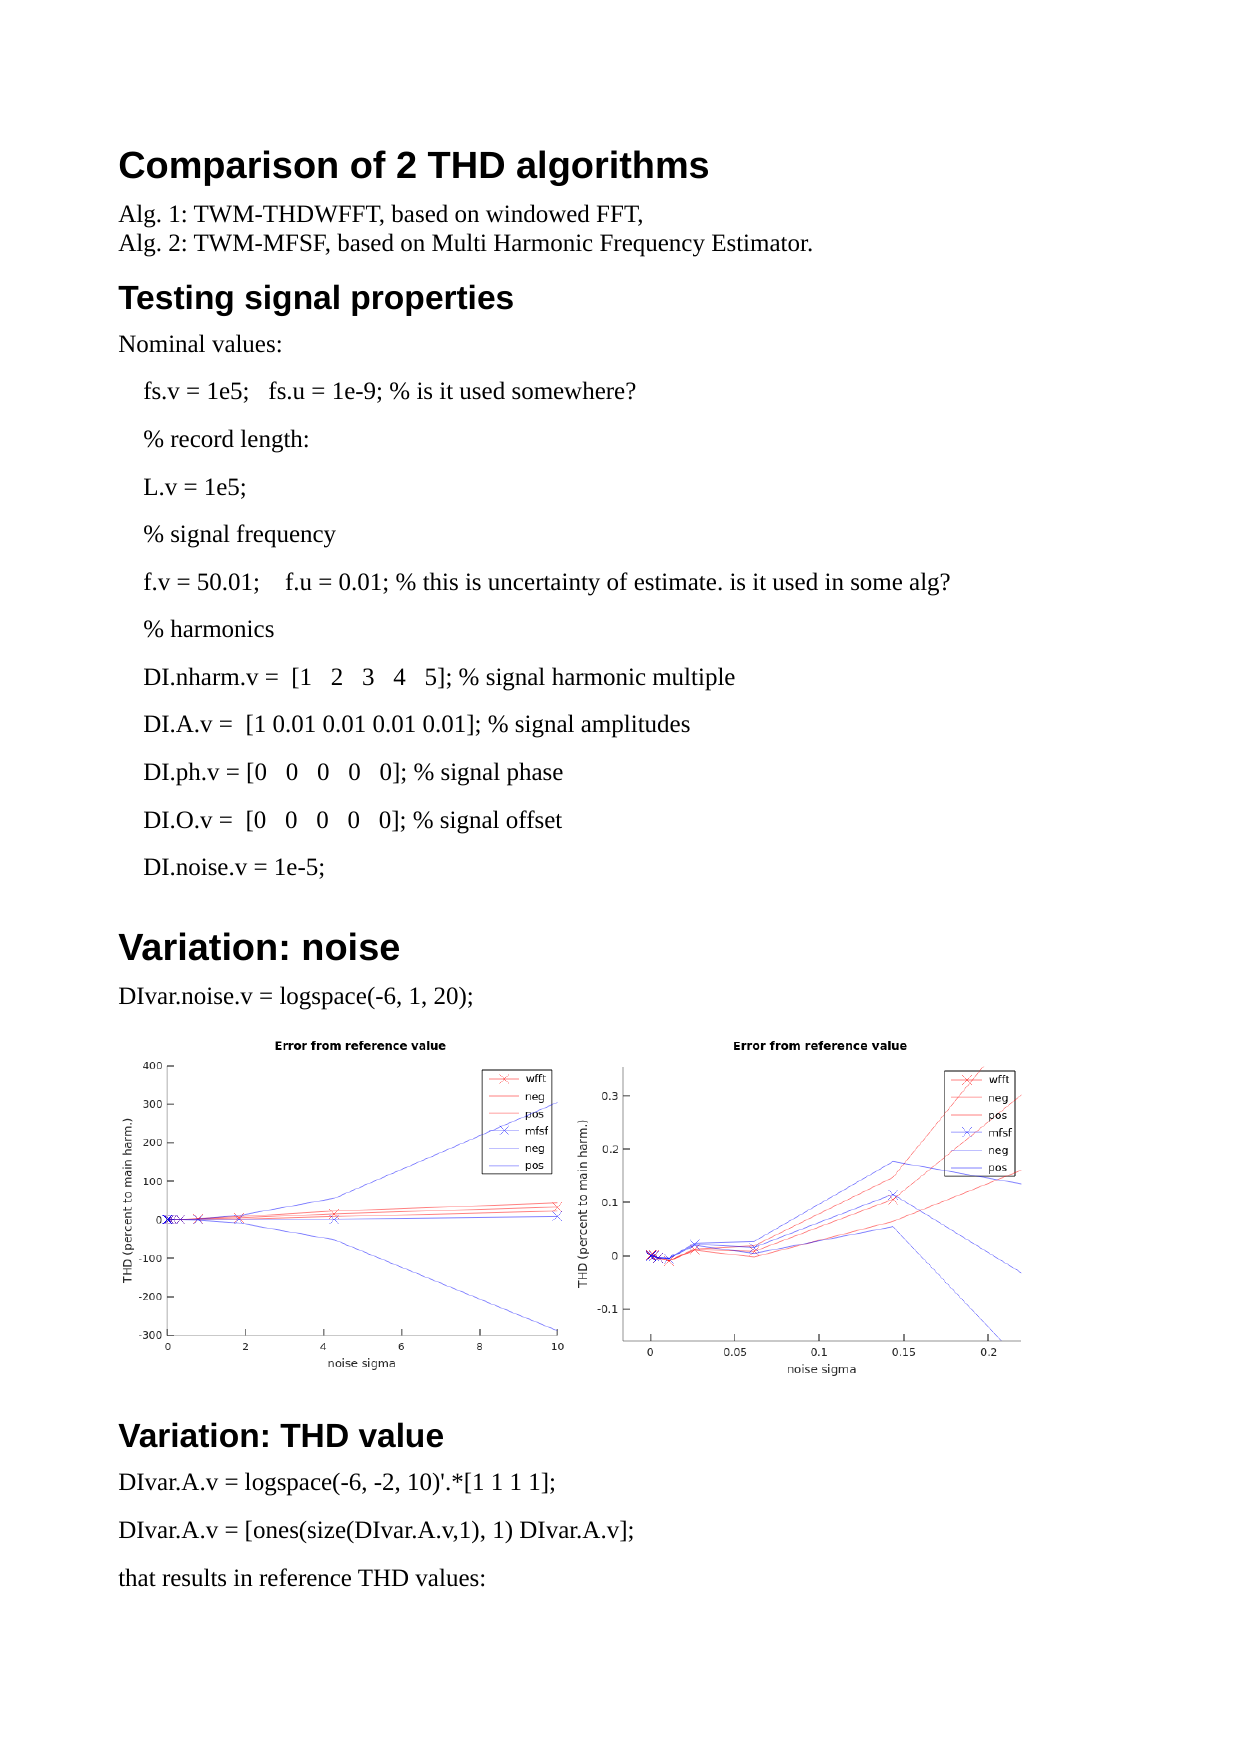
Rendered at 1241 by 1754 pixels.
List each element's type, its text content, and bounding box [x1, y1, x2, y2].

text fs.v = 1e5; fs.u = 1e-9; % is it used somewhere? [118, 376, 1122, 405]
text DI.O.v = [0 0 0 0 0]; % signal offset [118, 805, 1122, 833]
text Alg. 1: TWM-THDWFFT, based on windowed FFT, [118, 199, 1122, 228]
text DI.noise.v = 1e-5; [118, 852, 1122, 881]
text DI.ph.v = [0 0 0 0 0]; % signal phase [118, 757, 1122, 786]
text % record length: [118, 424, 1122, 453]
text Nominal values: [118, 329, 1122, 357]
text % harmonics [118, 614, 1122, 643]
subtitle Variation: THD value [118, 1416, 1122, 1455]
text DI.A.v = [1 0.01 0.01 0.01 0.01]; % signal amplitudes [118, 709, 1122, 738]
text that results in reference THD values: [118, 1563, 1122, 1591]
subtitle Testing signal properties [118, 278, 1122, 316]
subtitle Variation: noise [118, 925, 1122, 969]
picture [118, 1028, 1038, 1377]
text L.v = 1e5; [118, 472, 1122, 500]
text DIvar.noise.v = logspace(-6, 1, 20); [118, 981, 1122, 1010]
text % signal frequency [118, 519, 1122, 548]
text Alg. 2: TWM-MFSF, based on Multi Harmonic Frequency Estimator. [118, 228, 1122, 257]
text f.v = 50.01; f.u = 0.01; % this is uncertainty of estimate. is it used in some alg? [118, 567, 1122, 596]
text DI.nharm.v = [1 2 3 4 5]; % signal harmonic multiple [118, 662, 1122, 691]
text DIvar.A.v = [ones(size(DIvar.A.v,1), 1) DIvar.A.v]; [118, 1515, 1122, 1544]
subtitle Comparison of 2 THD algorithms [118, 143, 1122, 187]
text DIvar.A.v = logspace(-6, -2, 10)'.*[1 1 1 1]; [118, 1467, 1122, 1496]
